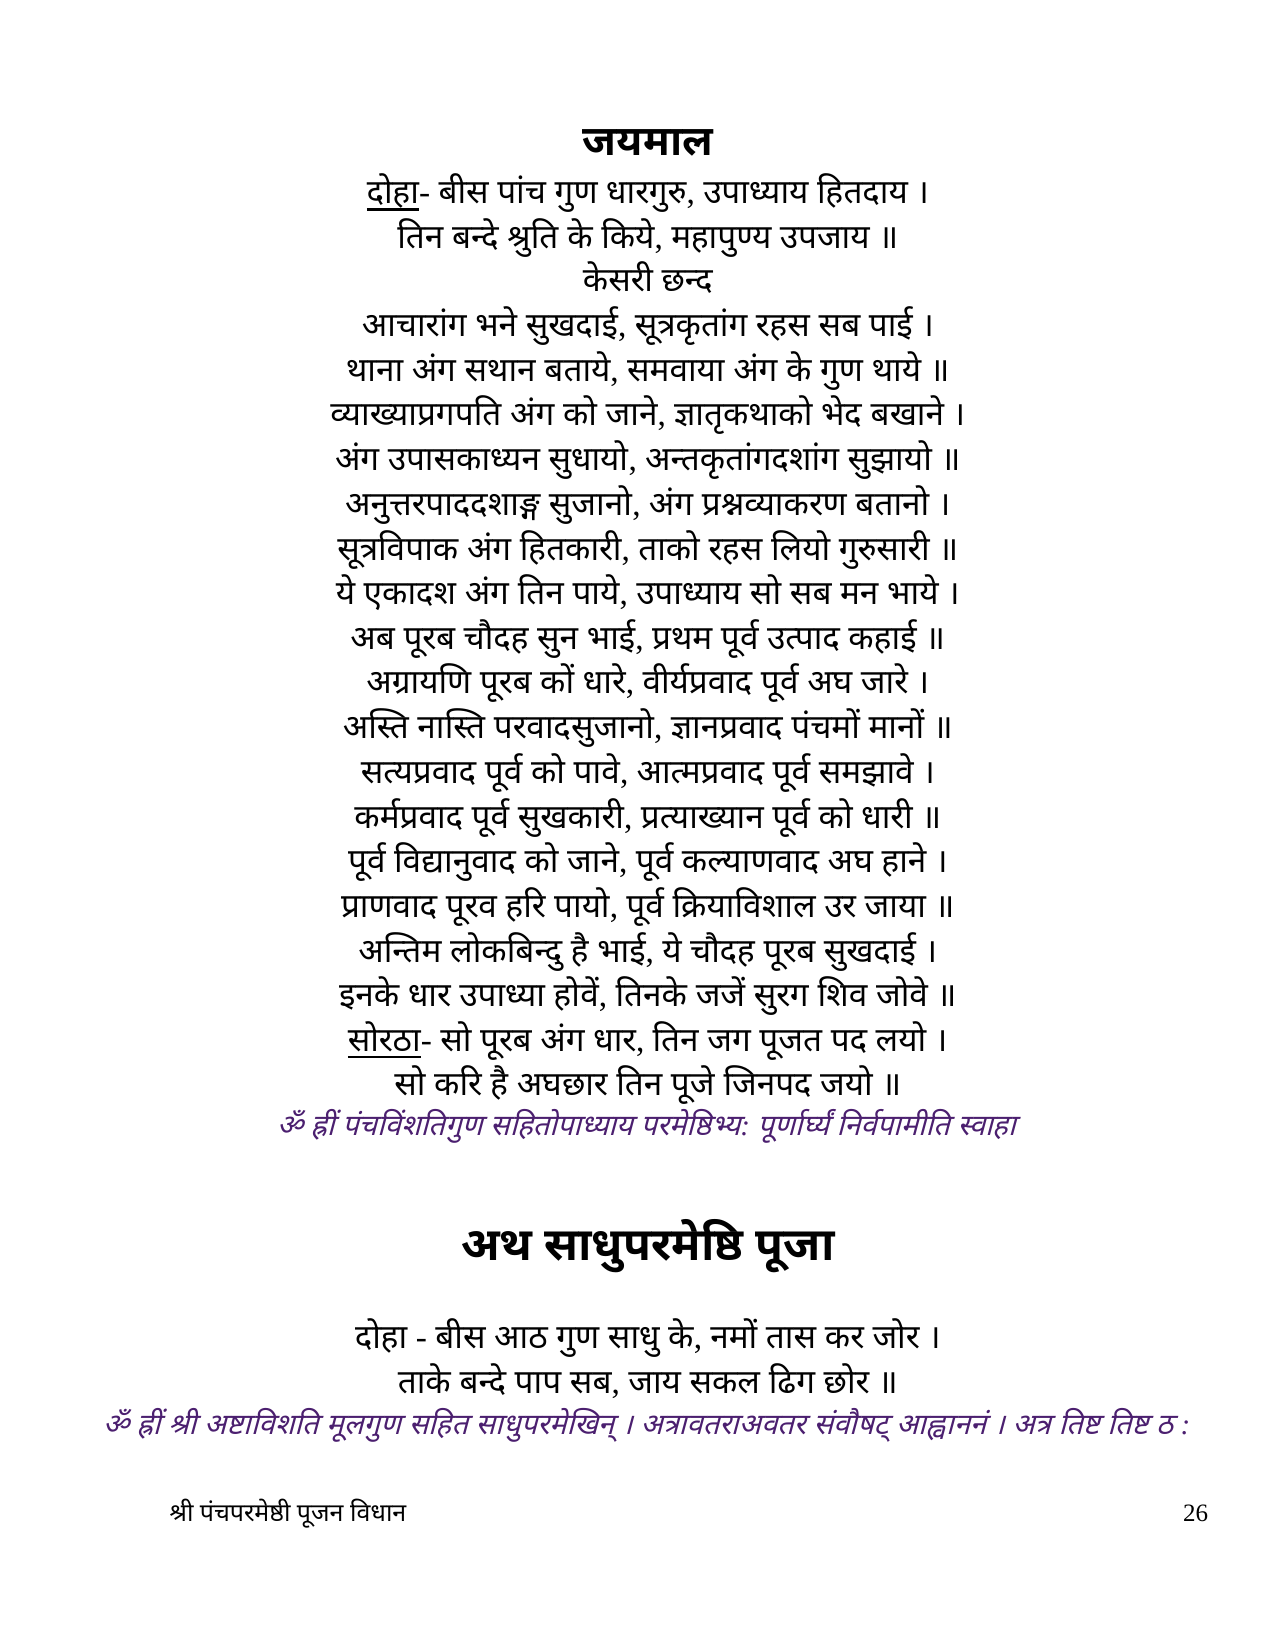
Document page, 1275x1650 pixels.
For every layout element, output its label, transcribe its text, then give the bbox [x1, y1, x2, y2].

text जयमाल दोहा- बीस पांच गुण धारगुरु, उपाध्याय हितदाय । तिन बन्दे श्रुति के किये, महापुण्य उपजाय ॥ केसरी छन्द आचारांग भने सुखदाई, सूत्रकृतांग रहस सब पाई । थाना अंग सथान बताये, समवाया अंग के गुण थाये ॥ व्याख्याप्रगपति अंग को जाने, ज्ञातृकथाको भेद बखाने । अंग उपासकाध्यन सुधायो, अन्तकृतांगदशांग सुझायो ॥ अनुत्तरपाददशाङ्ग सुजानो, अंग प्रश्नव्याकरण बतानो । सूत्रविपाक अंग हितकारी, ताको रहस लियो गुरुसारी ॥ ये एकादश अंग तिन पाये, उपाध्याय सो सब मन भाये । अब पूरब चौदह सुन भाई, प्रथम पूर्व उत्पाद कहाई ॥ अग्रायणि पूरब कों धारे, वीर्यप्रवाद पूर्व अघ जारे । अस्ति नास्ति परवादसुजानो, ज्ञानप्रवाद पंचमों मानों ॥ सत्यप्रवाद पूर्व को पावे, आत्मप्रवाद पूर्व समझावे । कर्मप्रवाद पूर्व सुखकारी, प्रत्याख्यान पूर्व को धारी ॥ पूर्व विद्यानुवाद को जाने, पूर्व कल्याणवाद अघ हाने । प्राणवाद पूरव हरि पायो, पूर्व क्रियाविशाल उर जाया ॥ अन्तिम लोकबिन्दु है भाई, ये चौदह पूरब सुखदाई । इनके धार उपाध्या होवें, तिनके जजें सुरग शिव जोवे ॥ सोरठा- सो पूरब अंग धार, तिन जग पूजत पद लयो । सो करि है अघछार तिन पूजे जिनपद जयो ॥ ॐ ह्रीं पंचविंशतिगुण सहितोपाध्याय परमेष्ठिभ्य: पूर्णार्घ्यं निर्वपामीति स्वाहा [87, 118, 1208, 1148]
text अथ साधुपरमेष्ठि पूजा [87, 1181, 1208, 1279]
text दोहा - बीस आठ गुण साधु के, नमों तास कर जोर । ताके बन्दे पाप सब, जाय सकल ढिग छोर ॥ ॐ ह्रीं श्री अष्टाविशति मूलगुण सहित साधुपरमेखिन् । अत्रावतराअवतर संवौषट् आह्वाननं । अत्र तिष्ट तिष्ट ठ : [87, 1279, 1208, 1446]
